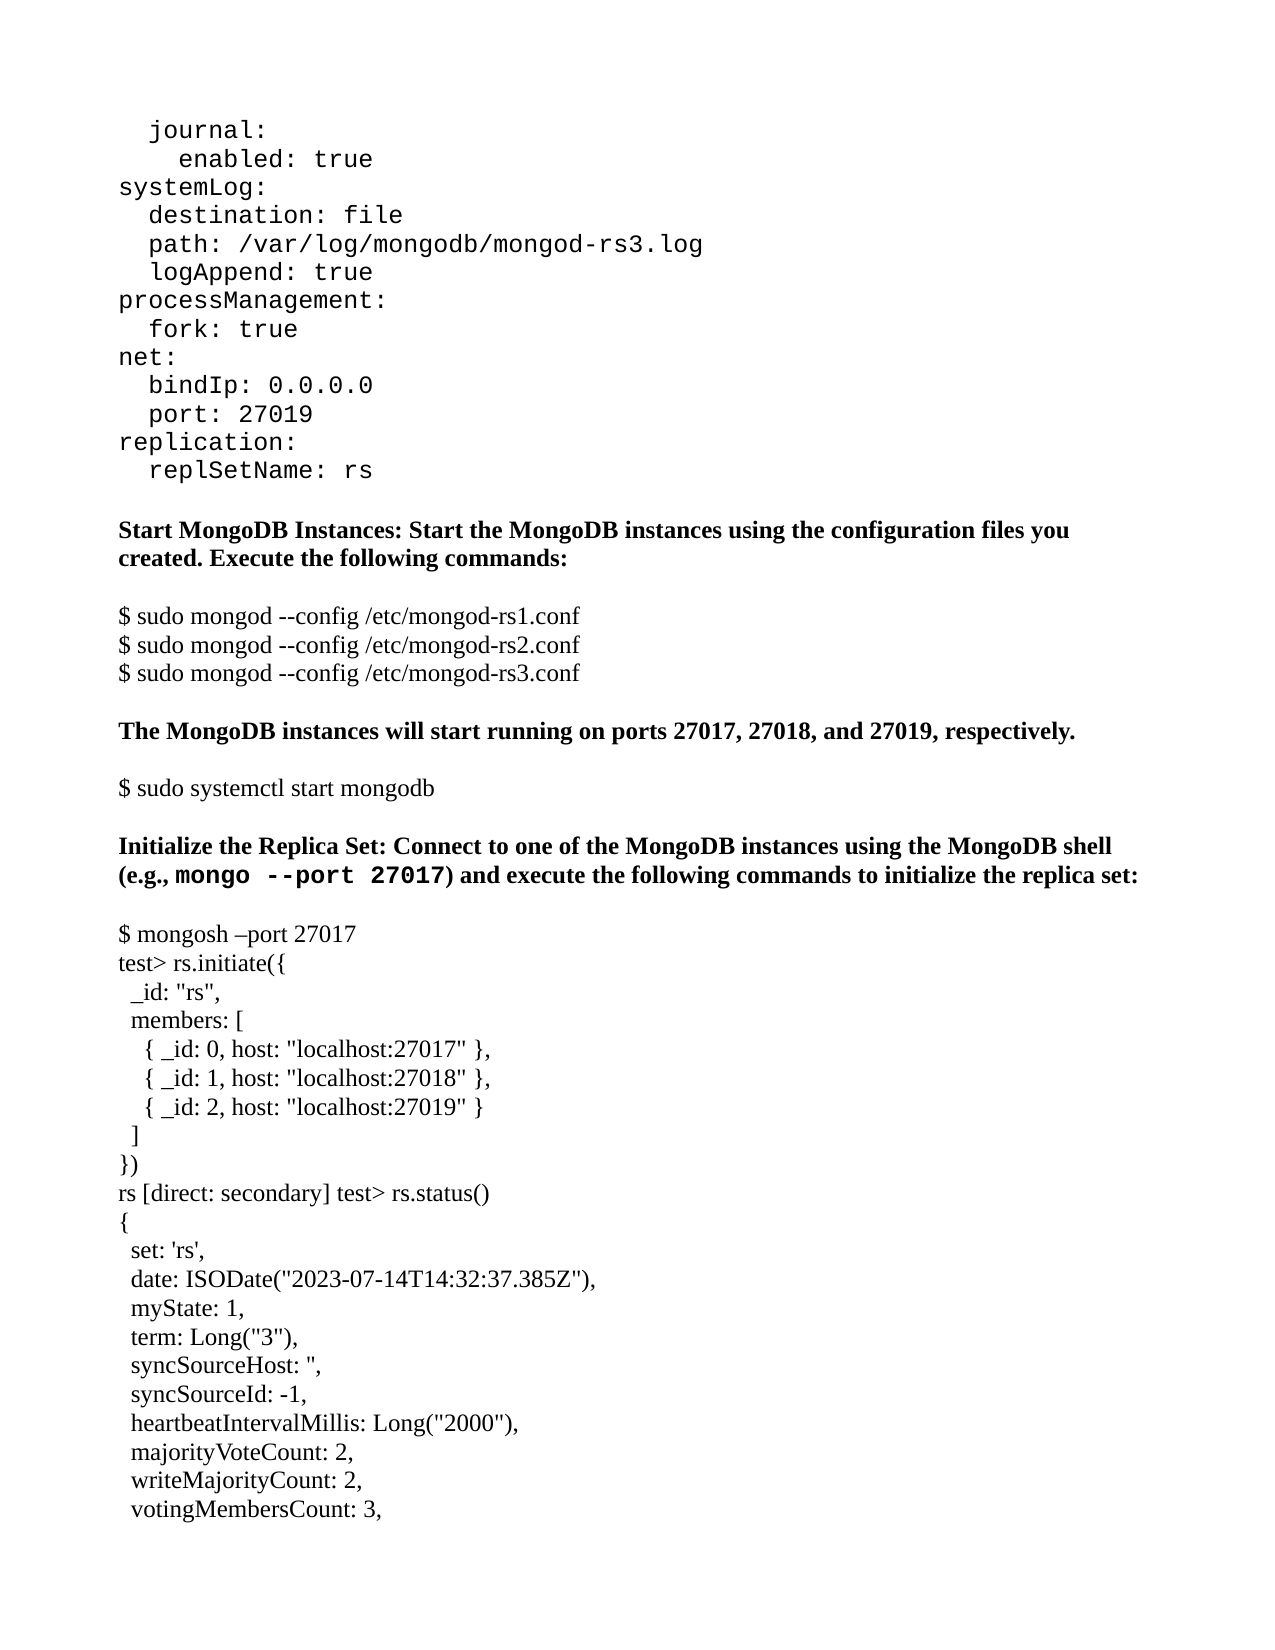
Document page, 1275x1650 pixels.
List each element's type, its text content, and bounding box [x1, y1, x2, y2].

text writeMajorityCount: 2, [118, 1466, 1157, 1494]
text $ sudo mongod --config /etc/mongod-rs1.conf [118, 601, 1157, 630]
text replSetName: rs [118, 458, 1157, 486]
text replication: [118, 430, 1157, 458]
text { _id: 2, host: "localhost:27019" } [118, 1092, 1157, 1121]
text journal: [118, 118, 1157, 146]
text enabled: true [118, 146, 1157, 175]
text $ sudo mongod --config /etc/mongod-rs3.conf [118, 658, 1157, 687]
text Initialize the Replica Set: Connect to one of the MongoDB instances using the MongoDB shell (e.g., mongo --port 27017) and execute the following commands to initialize the replica set: [118, 831, 1157, 891]
text The MongoDB instances will start running on ports 27017, 27018, and 27019, respectively. [118, 716, 1157, 745]
text $ mongosh –port 27017 [118, 919, 1157, 948]
text syncSourceId: -1, [118, 1379, 1157, 1408]
text myState: 1, [118, 1293, 1157, 1322]
text bindIp: 0.0.0.0 [118, 373, 1157, 401]
text test> rs.initiate({ [118, 948, 1157, 977]
text date: ISODate("2023-07-14T14:32:37.385Z"), [118, 1264, 1157, 1293]
text destination: file [118, 203, 1157, 231]
text { _id: 1, host: "localhost:27018" }, [118, 1063, 1157, 1092]
text systemLog: [118, 175, 1157, 203]
text net: [118, 345, 1157, 373]
text _id: "rs", [118, 977, 1157, 1006]
text rs [direct: secondary] test> rs.status() [118, 1178, 1157, 1207]
text members: [ [118, 1006, 1157, 1034]
text $ sudo mongod --config /etc/mongod-rs2.conf [118, 630, 1157, 658]
text }) [118, 1149, 1157, 1178]
text term: Long("3"), [118, 1322, 1157, 1351]
text path: /var/log/mongodb/mongod-rs3.log [118, 231, 1157, 260]
text fork: true [118, 316, 1157, 345]
text majorityVoteCount: 2, [118, 1437, 1157, 1466]
text $ sudo systemctl start mongodb [118, 773, 1157, 802]
text ] [118, 1121, 1157, 1149]
text { [118, 1207, 1157, 1236]
text heartbeatIntervalMillis: Long("2000"), [118, 1408, 1157, 1437]
text { _id: 0, host: "localhost:27017" }, [118, 1034, 1157, 1063]
text logAppend: true [118, 260, 1157, 288]
text syncSourceHost: '', [118, 1351, 1157, 1379]
text processManagement: [118, 288, 1157, 316]
text votingMembersCount: 3, [118, 1494, 1157, 1523]
text Start MongoDB Instances: Start the MongoDB instances using the configuration files you created. Execute the following commands: [118, 515, 1157, 572]
text port: 27019 [118, 401, 1157, 430]
text set: 'rs', [118, 1236, 1157, 1264]
